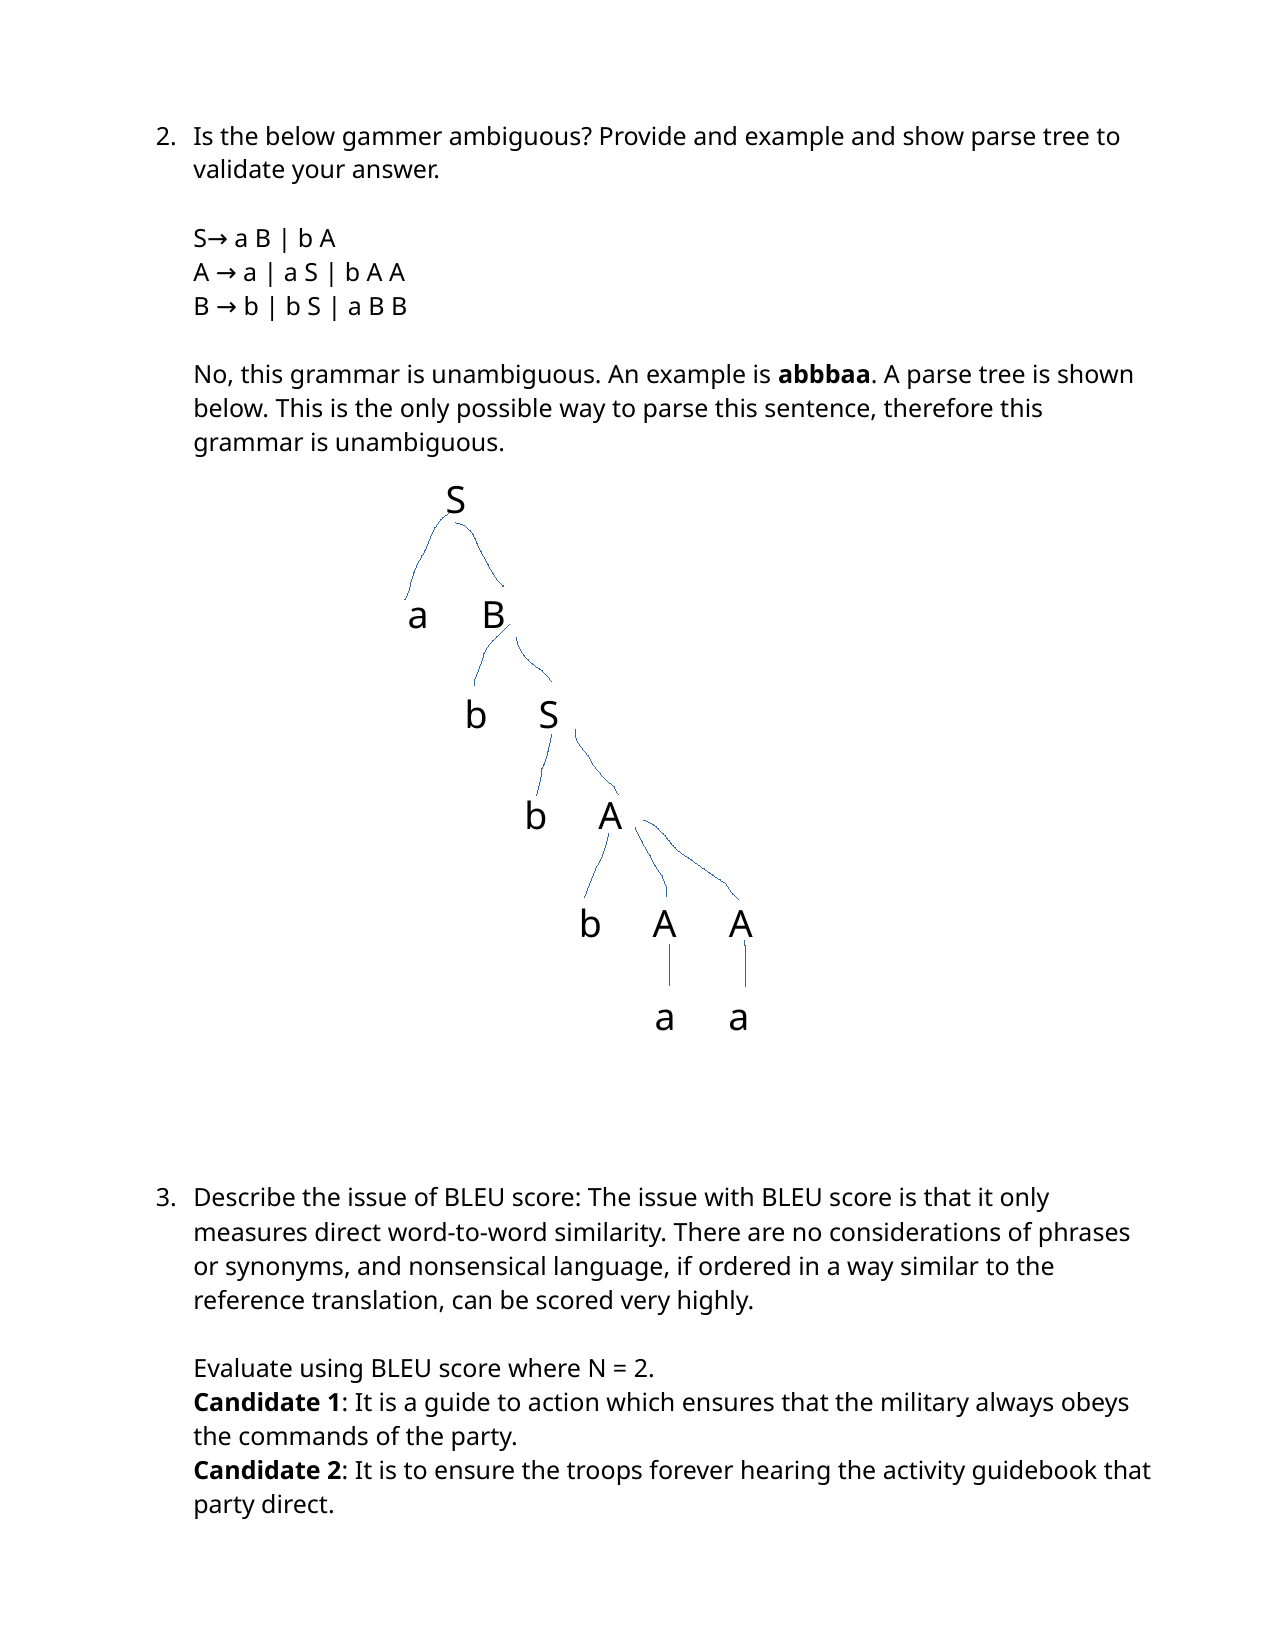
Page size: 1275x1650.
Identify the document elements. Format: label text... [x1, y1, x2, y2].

list Is the below gammer ambiguous? Provide and example and show parse tree to validate your answer. S→ a B | b A A → a | a S | b A A B → b | b S | a B B No, this grammar is unambiguous. An example is abbbaa. A parse tree is shown below. This is the only possible way to parse this sentence, therefore this grammar is unambiguous. [156, 118, 1157, 1180]
list Describe the issue of BLEU score: The issue with BLEU score is that it only measures direct word-to-word similarity. There are no considerations of phrases or synonyms, and nonsensical language, if ordered in a way similar to the reference translation, can be scored very highly. Evaluate using BLEU score where N = 2. Candidate 1: It is a guide to action which ensures that the military always obeys the commands of the party. Candidate 2: It is to ensure the troops forever hearing the activity guidebook that party direct. Reference 1: It is a guide to action that ensures that the military will forever heed Party commands. Reference 2: It is the guiding principle which guarantees the military forces always being under the command of the Party. Reference 3: It is the practical guide for the army always to heed the directions of the party. Candidate 1 unigram precision: 17/18 Candidate 1 bigram precision: 10/17 Candidate 1 BLEU score: Candidate 2 unigram precision: 8/14 Candidate 2 bigram precision: 1/13 Candidate 2 BLEU score: Candidate 1 is clearly the better translation with a 74.54% BLEU score vs a 20.97% BLEU score for Candidate 2. [156, 1180, 1157, 1521]
